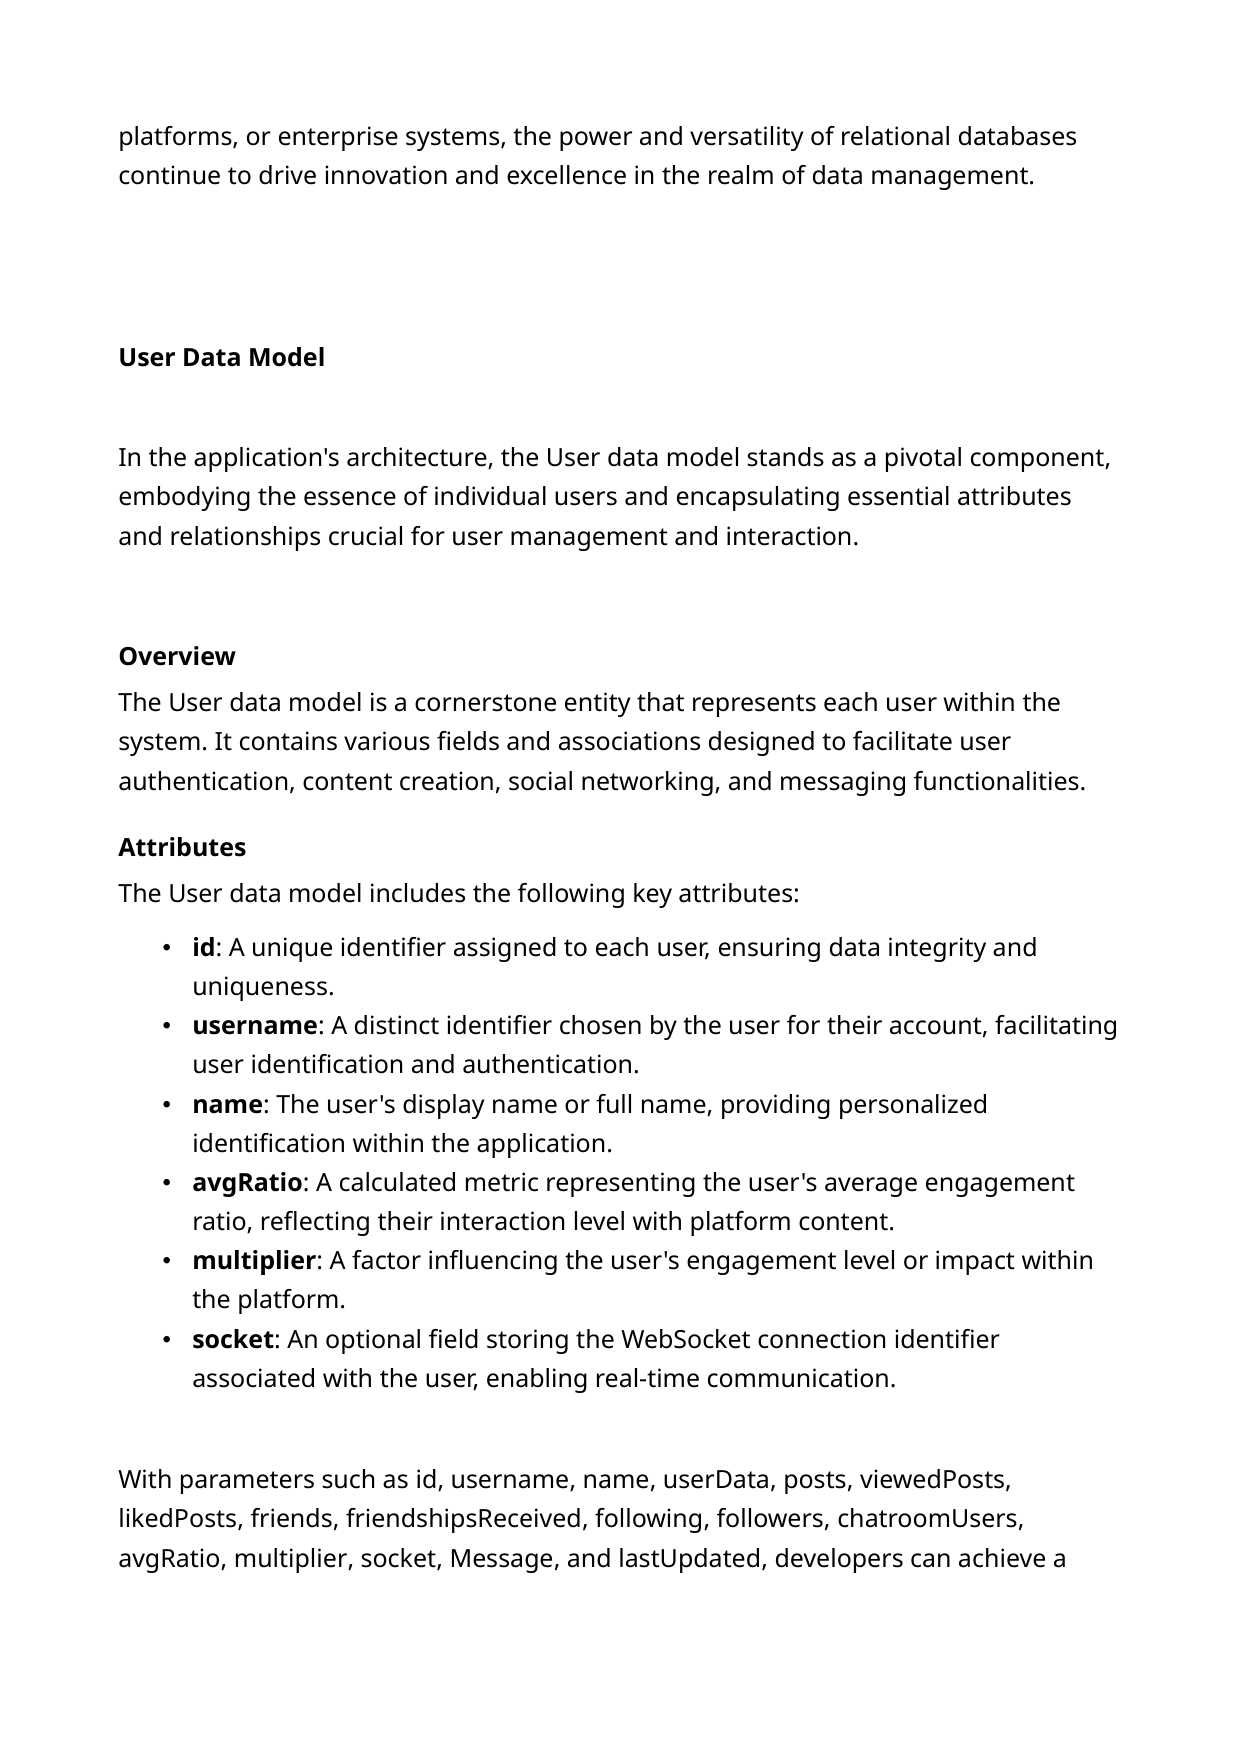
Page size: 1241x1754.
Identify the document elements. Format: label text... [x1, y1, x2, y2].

text platforms, or enterprise systems, the power and versatility of relational databases continue to drive innovation and excellence in the realm of data management. [118, 118, 1122, 191]
subtitle Overview [118, 638, 1122, 672]
subtitle User Data Model [118, 339, 1122, 374]
text In the application's architecture, the User data model stands as a pivotal component, embodying the essence of individual users and encapsulating essential attributes and relationships crucial for user management and interaction. [118, 440, 1122, 552]
list id: A unique identifier assigned to each user, ensuring data integrity and uniqueness. [162, 930, 1122, 1003]
list multiplier: A factor influencing the user's engagement level or impact within the platform. [162, 1243, 1122, 1316]
text With parameters such as id, username, name, userData, posts, viewedPosts, likedPosts, friends, friendshipsReceived, following, followers, chatroomUsers, avgRatio, multiplier, socket, Message, and lastUpdated, developers can achieve a [118, 1462, 1122, 1574]
text The User data model is a cornerstone entity that represents each user within the system. It contains various fields and associations designed to facilitate user authentication, content creation, social networking, and messaging functionalities. [118, 685, 1122, 797]
list name: The user's display name or full name, providing personalized identification within the application. [162, 1086, 1122, 1159]
list avgRatio: A calculated metric representing the user's average engagement ratio, reflecting their interaction level with platform content. [162, 1165, 1122, 1238]
text The User data model includes the following key attributes: [118, 876, 1122, 910]
list username: A distinct identifier chosen by the user for their account, facilitating user identification and authentication. [162, 1008, 1122, 1081]
subtitle Attributes [118, 829, 1122, 863]
list socket: An optional field storing the WebSocket connection identifier associated with the user, enabling real-time communication. [162, 1321, 1122, 1394]
